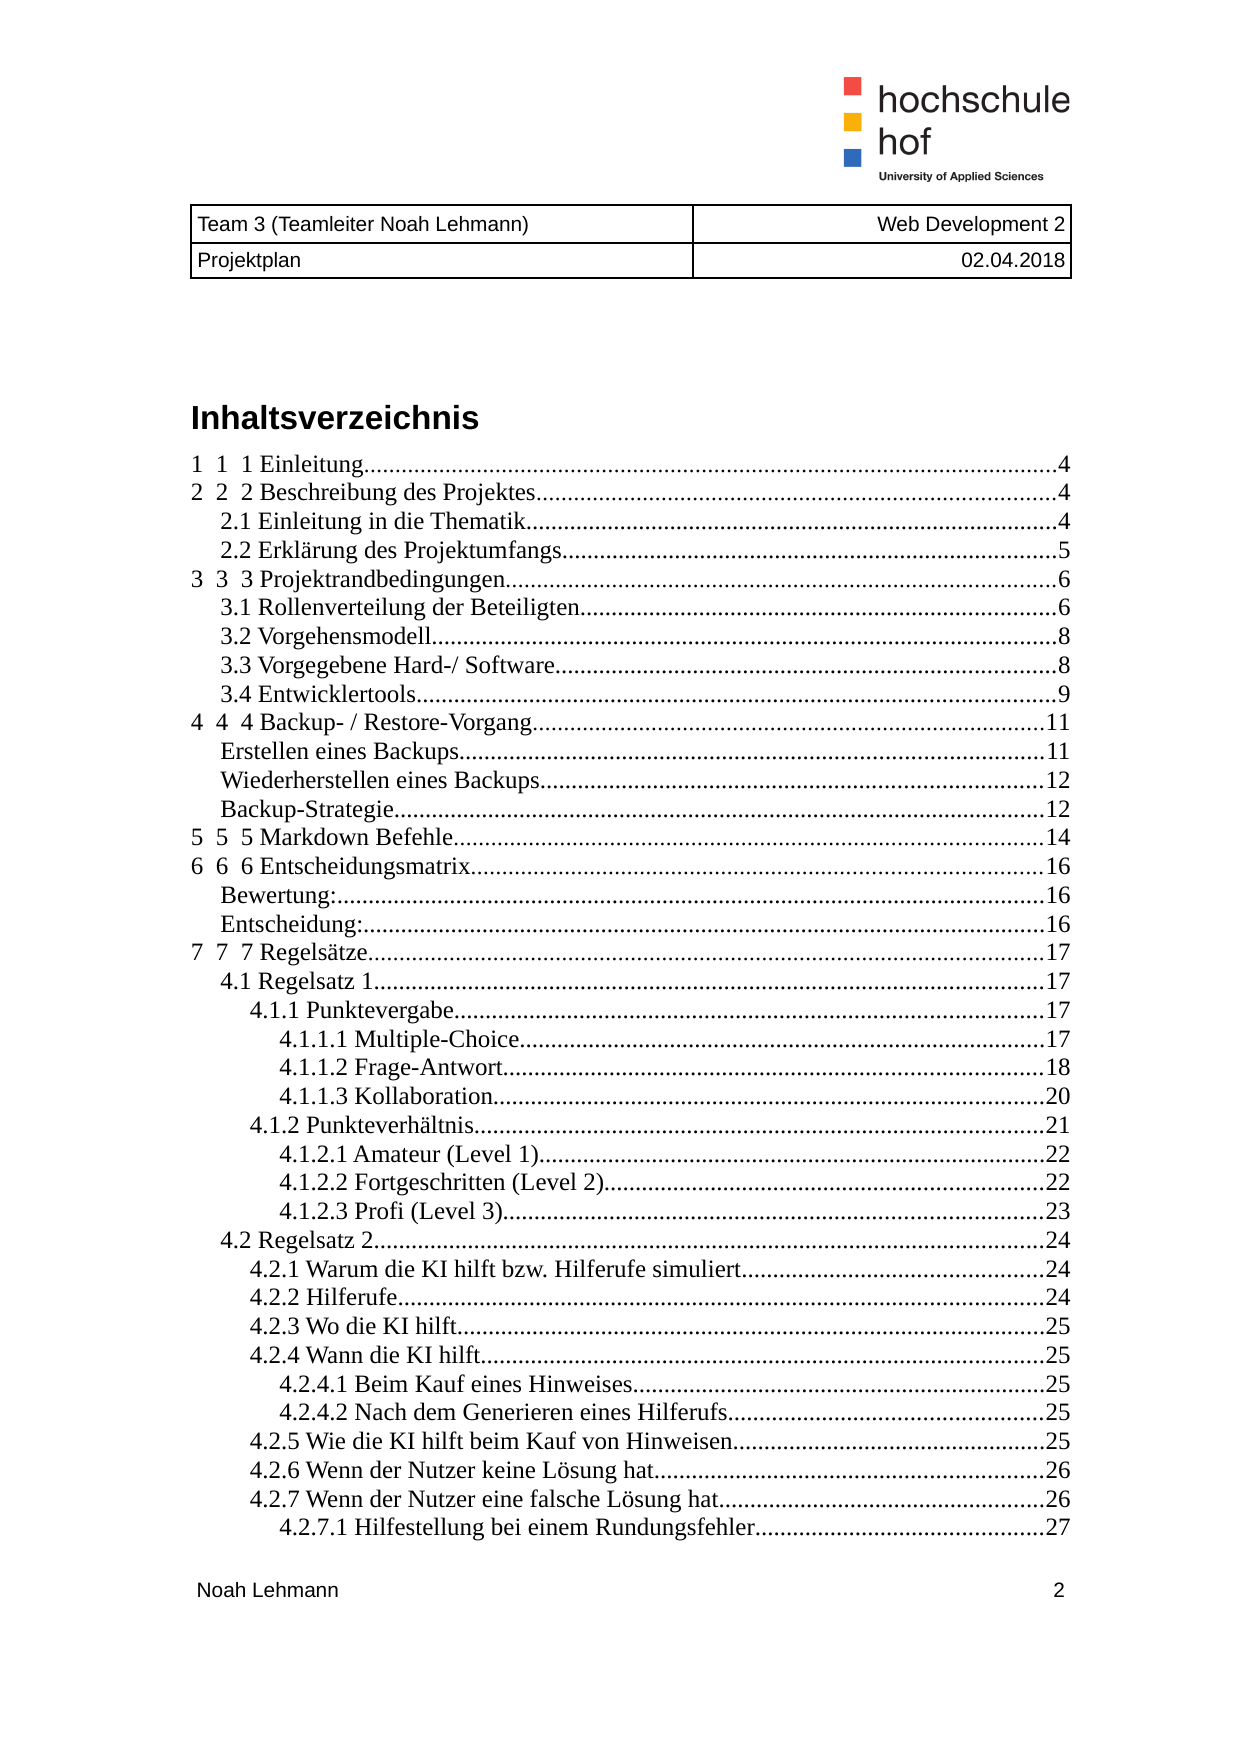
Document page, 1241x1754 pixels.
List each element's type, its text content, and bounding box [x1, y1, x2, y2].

text 1 1 1 Einleitung 4 [191, 449, 1070, 477]
text Erstellen eines Backups 11 [220, 736, 1070, 765]
text 4.2.3 Wo die KI hilft 25 [249, 1311, 1070, 1340]
text 4.1.2.2 Fortgeschritten (Level 2) 22 [279, 1167, 1070, 1196]
text 2.2 Erklärung des Projektumfangs 5 [220, 535, 1070, 564]
text 5 5 5 Markdown Befehle 14 [191, 822, 1070, 851]
text 4.1.1.1 Multiple-Choice 17 [279, 1024, 1070, 1052]
text 7 7 7 Regelsätze 17 [191, 937, 1070, 966]
text 4.1.2.1 Amateur (Level 1) 22 [279, 1139, 1070, 1167]
text 4.2.2 Hilferufe 24 [249, 1282, 1070, 1311]
text 2 2 2 Beschreibung des Projektes 4 [191, 477, 1070, 506]
text Bewertung: 16 [220, 880, 1070, 909]
text 4 4 4 Backup- / Restore-Vorgang 11 [191, 707, 1070, 736]
subtitle Inhaltsverzeichnis [191, 398, 1070, 436]
text 6 6 6 Entscheidungsmatrix 16 [191, 851, 1070, 880]
picture [843, 77, 1070, 182]
text 3.3 Vorgegebene Hard-/ Software 8 [220, 650, 1070, 679]
text 4.1.2.3 Profi (Level 3) 23 [279, 1196, 1070, 1225]
text 4.1.1.2 Frage-Antwort 18 [279, 1052, 1070, 1081]
text Entscheidung: 16 [220, 909, 1070, 937]
text 4.2 Regelsatz 2 24 [220, 1225, 1070, 1254]
text 4.1.1 Punktevergabe 17 [249, 995, 1070, 1024]
text 4.2.4.1 Beim Kauf eines Hinweises 25 [279, 1369, 1070, 1397]
text 3.1 Rollenverteilung der Beteiligten 6 [220, 592, 1070, 621]
text 3 3 3 Projektrandbedingungen 6 [191, 564, 1070, 592]
text 4.1 Regelsatz 1 17 [220, 966, 1070, 995]
text 4.2.6 Wenn der Nutzer keine Lösung hat 26 [249, 1455, 1070, 1484]
text 4.2.7.1 Hilfestellung bei einem Rundungsfehler 27 [279, 1512, 1070, 1541]
text Wiederherstellen eines Backups 12 [220, 765, 1070, 794]
text 4.2.4 Wann die KI hilft 25 [249, 1340, 1070, 1369]
text 2.1 Einleitung in die Thematik 4 [220, 506, 1070, 535]
text 4.2.1 Warum die KI hilft bzw. Hilferufe simuliert 24 [249, 1254, 1070, 1282]
text 4.2.5 Wie die KI hilft beim Kauf von Hinweisen 25 [249, 1426, 1070, 1455]
text 4.1.1.3 Kollaboration 20 [279, 1081, 1070, 1110]
text 3.2 Vorgehensmodell 8 [220, 621, 1070, 650]
text 4.2.7 Wenn der Nutzer eine falsche Lösung hat 26 [249, 1484, 1070, 1512]
text 3.4 Entwicklertools 9 [220, 679, 1070, 707]
text 4.1.2 Punkteverhältnis 21 [249, 1110, 1070, 1139]
text Backup-Strategie 12 [220, 794, 1070, 822]
text 4.2.4.2 Nach dem Generieren eines Hilferufs 25 [279, 1397, 1070, 1426]
